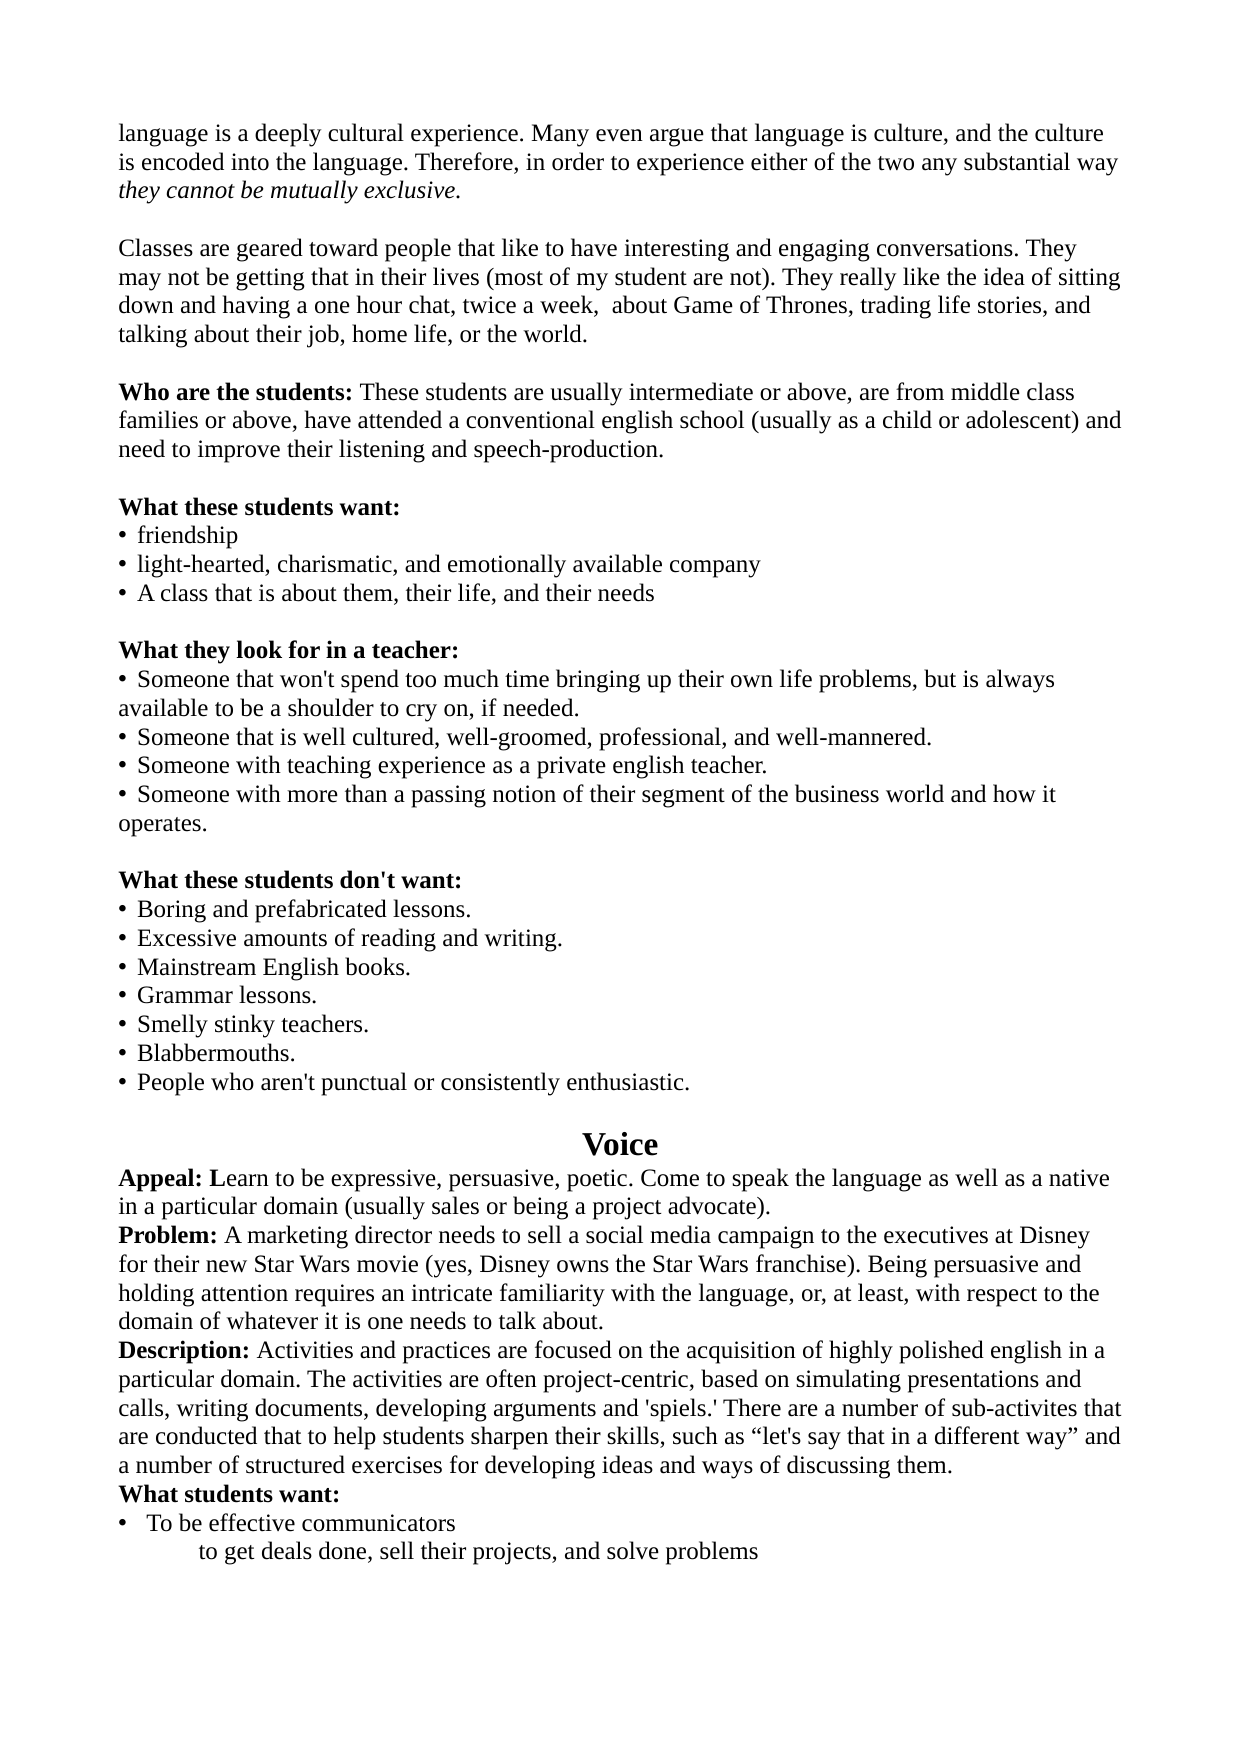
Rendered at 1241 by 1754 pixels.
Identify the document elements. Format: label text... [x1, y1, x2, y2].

list Boring and prefabricated lessons. [118, 894, 1122, 923]
list Mainstream English books. [118, 952, 1122, 981]
text Voice [118, 1124, 1122, 1163]
list Someone with more than a passing notion of their segment of the business world and how it operates. [118, 779, 1122, 837]
text What students want: [118, 1479, 1122, 1508]
list Someone that won't spend too much time bringing up their own life problems, but is always available to be a shoulder to cry on, if needed. [118, 664, 1122, 722]
list light-hearted, charismatic, and emotionally available company [118, 549, 1122, 578]
list Excessive amounts of reading and writing. [118, 923, 1122, 952]
list Someone with teaching experience as a private english teacher. [118, 751, 1122, 779]
list People who aren't punctual or consistently enthusiastic. [118, 1067, 1122, 1096]
text Who are the students: These students are usually intermediate or above, are from middle class families or above, have attended a conventional english school (usually as a child or adolescent) and need to improve their listening and speech-production. [118, 377, 1122, 463]
list To be effective communicators [118, 1508, 1122, 1536]
list Smelly stinky teachers. [118, 1009, 1122, 1038]
text Appeal: Learn to be expressive, persuasive, poetic. Come to speak the language as well as a native in a particular domain (usually sales or being a project advocate). [118, 1163, 1122, 1220]
text to get deals done, sell their projects, and solve problems [118, 1536, 1122, 1565]
text What these students don't want: [118, 866, 1122, 894]
list Grammar lessons. [118, 981, 1122, 1009]
list Someone that is well cultured, well-groomed, professional, and well-mannered. [118, 722, 1122, 751]
list friendship [118, 521, 1122, 549]
text What they look for in a teacher: [118, 636, 1122, 664]
text language is a deeply cultural experience. Many even argue that language is culture, and the culture is encoded into the language. Therefore, in order to experience either of the two any substantial way they cannot be mutually exclusive. [118, 118, 1122, 204]
text What these students want: [118, 492, 1122, 521]
list Blabbermouths. [118, 1038, 1122, 1067]
list A class that is about them, their life, and their needs [118, 578, 1122, 607]
text Classes are geared toward people that like to have interesting and engaging conversations. They may not be getting that in their lives (most of my student are not). They really like the idea of sitting down and having a one hour chat, twice a week, about Game of Thrones, trading life stories, and talking about their job, home life, or the world. [118, 233, 1122, 348]
text Problem: A marketing director needs to sell a social media campaign to the executives at Disney for their new Star Wars movie (yes, Disney owns the Star Wars franchise). Being persuasive and holding attention requires an intricate familiarity with the language, or, at least, with respect to the domain of whatever it is one needs to talk about. [118, 1220, 1122, 1335]
text Description: Activities and practices are focused on the acquisition of highly polished english in a particular domain. The activities are often project-centric, based on simulating presentations and calls, writing documents, developing arguments and 'spiels.' There are a number of sub-activites that are conducted that to help students sharpen their skills, such as “let's say that in a different way” and a number of structured exercises for developing ideas and ways of discussing them. [118, 1335, 1122, 1479]
